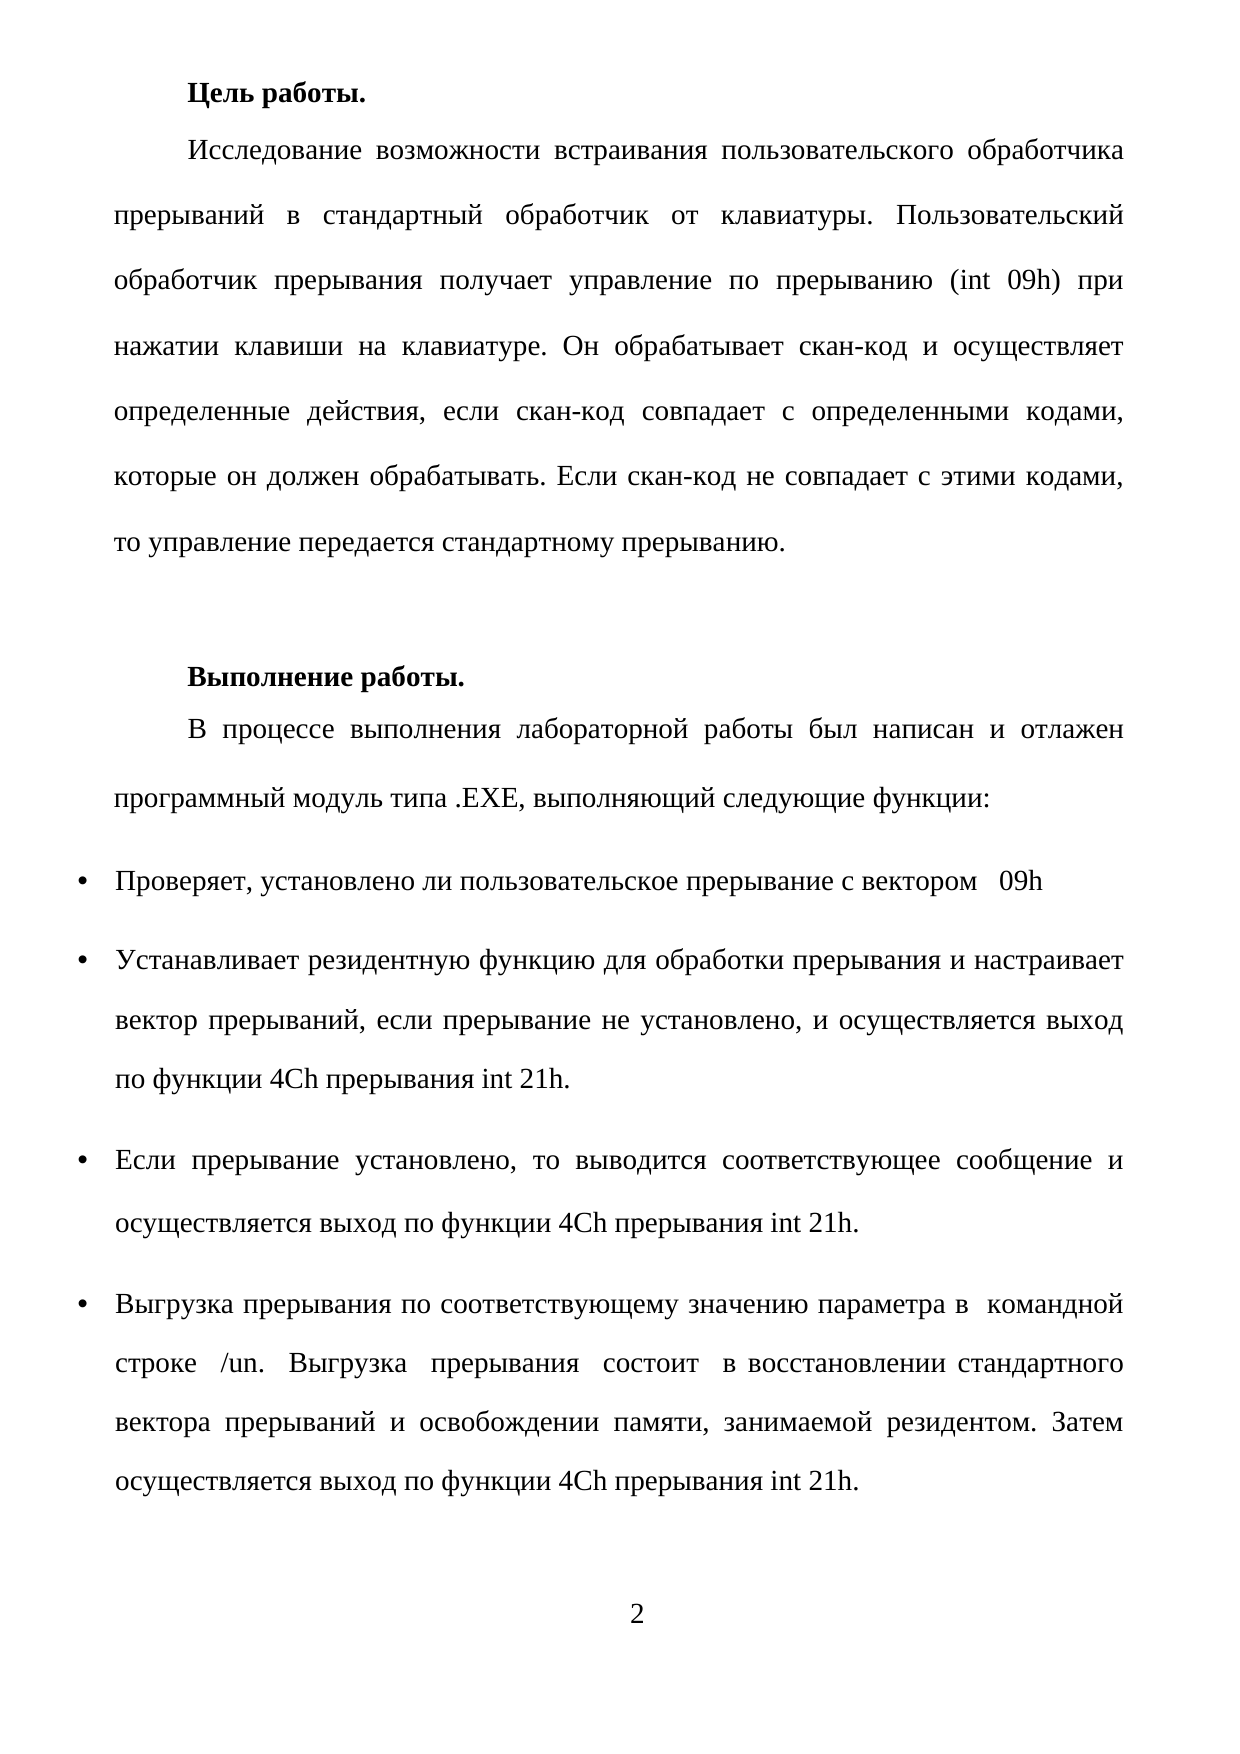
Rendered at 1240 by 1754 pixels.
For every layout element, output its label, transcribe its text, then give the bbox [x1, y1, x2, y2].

list Если прерывание установлено, то выводится соответствующее сообщение и осуществляется выход по функции 4Ch прерывания int 21h. [77, 1142, 1124, 1241]
text Выполнение работы. [187, 659, 1153, 693]
text Исследование возможности встраивания пользовательского обработчика прерываний в стандартный обработчик от клавиатуры. Пользовательский обработчик прерывания получает управление по прерыванию (int 09h) при нажатии клавиши на клавиатуре. Он обрабатывает скан-код и осуществляет определенные действия, если скан-код совпадает с определенными кодами, которые он должен обрабатывать. Если скан-код не совпадает с этими кодами, то управление передается стандартному прерыванию. [113, 132, 1124, 558]
text Цель работы. [187, 75, 1153, 109]
list Проверяет, установлено ли пользовательское прерывание с вектором 09h [77, 863, 1124, 899]
list Выгрузка прерывания по соответствующему значению параметра в командной строке /un. Выгрузка прерывания состоит в восстановлении стандартного вектора прерываний и освобождении памяти, занимаемой резидентом. Затем осуществляется выход по функции 4Ch прерывания int 21h. [77, 1286, 1124, 1497]
text В процессе выполнения лабораторной работы был написан и отлажен программный модуль типа .EXE, выполняющий следующие функции: [113, 711, 1124, 817]
list Устанавливает резидентную функцию для обработки прерывания и настраивает вектор прерываний, если прерывание не установлено, и осуществляется выход по функции 4Ch прерывания int 21h. [77, 942, 1124, 1097]
